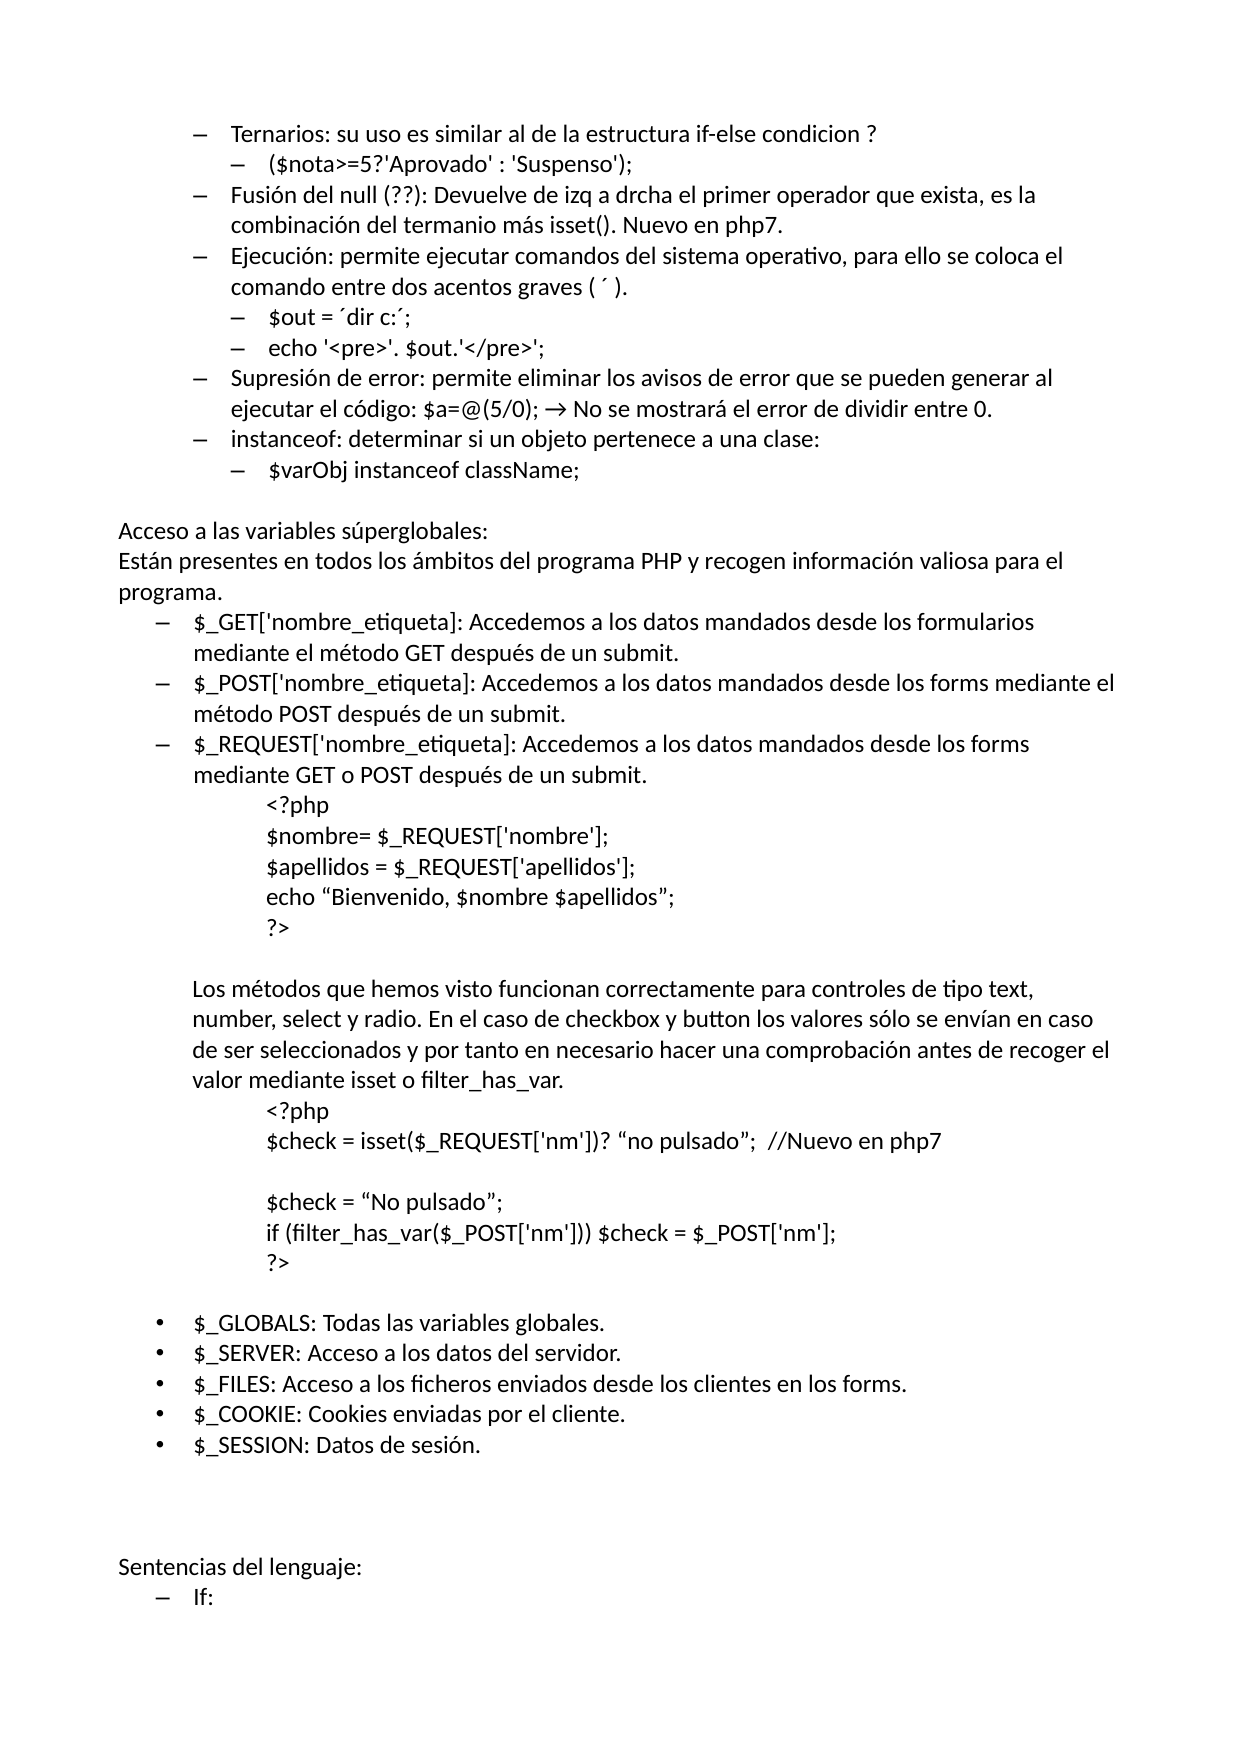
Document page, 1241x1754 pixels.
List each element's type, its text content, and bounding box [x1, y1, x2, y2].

text $check = isset($_REQUEST['nm'])? “no pulsado”; //Nuevo en php7 [266, 1125, 1122, 1156]
text ?> [266, 1247, 1122, 1278]
list Ejecución: permite ejecutar comandos del sistema operativo, para ello se coloca el comando entre dos acentos graves ( ´ ). [193, 240, 1122, 301]
text $apellidos = $_REQUEST['apellidos']; [266, 851, 1122, 881]
list echo '<pre>'. $out.'</pre>'; [231, 332, 1122, 362]
list $out = ´dir c:´; [231, 301, 1122, 332]
list $_FILES: Acceso a los ficheros enviados desde los clientes en los forms. [156, 1368, 1122, 1398]
list If: [156, 1581, 1122, 1612]
list Fusión del null (??): Devuelve de izq a drcha el primer operador que exista, es la combinación del termanio más isset(). Nuevo en php7. [193, 179, 1122, 240]
text Los métodos que hemos visto funcionan correctamente para controles de tipo text, number, select y radio. En el caso de checkbox y button los valores sólo se envían en caso de ser seleccionados y por tanto en necesario hacer una comprobación antes de recoger el valor mediante isset o filter_has_var. [192, 973, 1122, 1095]
list Supresión de error: permite eliminar los avisos de error que se pueden generar al ejecutar el código: $a=@(5/0); → No se mostrará el error de dividir entre 0. [193, 362, 1122, 423]
text Están presentes en todos los ámbitos del programa PHP y recogen información valiosa para el programa. [118, 545, 1122, 606]
text if (filter_has_var($_POST['nm'])) $check = $_POST['nm']; [266, 1217, 1122, 1247]
list instanceof: determinar si un objeto pertenece a una clase: [193, 423, 1122, 454]
text Sentencias del lenguaje: [118, 1551, 1122, 1581]
list ($nota>=5?'Aprovado' : 'Suspenso'); [231, 149, 1122, 179]
text echo “Bienvenido, $nombre $apellidos”; [266, 881, 1122, 912]
list $_COOKIE: Cookies enviadas por el cliente. [156, 1398, 1122, 1429]
text <?php [266, 789, 1122, 820]
list $_REQUEST['nombre_etiqueta]: Accedemos a los datos mandados desde los forms mediante GET o POST después de un submit. [156, 728, 1122, 789]
list $_POST['nombre_etiqueta]: Accedemos a los datos mandados desde los forms mediante el método POST después de un submit. [156, 667, 1122, 728]
list $_SESSION: Datos de sesión. [156, 1429, 1122, 1459]
text ?> [266, 912, 1122, 942]
text Acceso a las variables súperglobales: [118, 515, 1122, 545]
text $nombre= $_REQUEST['nombre']; [266, 820, 1122, 851]
list Ternarios: su uso es similar al de la estructura if-else condicion ? [193, 118, 1122, 149]
text <?php [266, 1095, 1122, 1125]
list $_GET['nombre_etiqueta]: Accedemos a los datos mandados desde los formularios mediante el método GET después de un submit. [156, 606, 1122, 667]
list $_SERVER: Acceso a los datos del servidor. [156, 1337, 1122, 1368]
list $_GLOBALS: Todas las variables globales. [156, 1307, 1122, 1337]
text $check = “No pulsado”; [266, 1186, 1122, 1217]
list $varObj instanceof className; [231, 454, 1122, 484]
